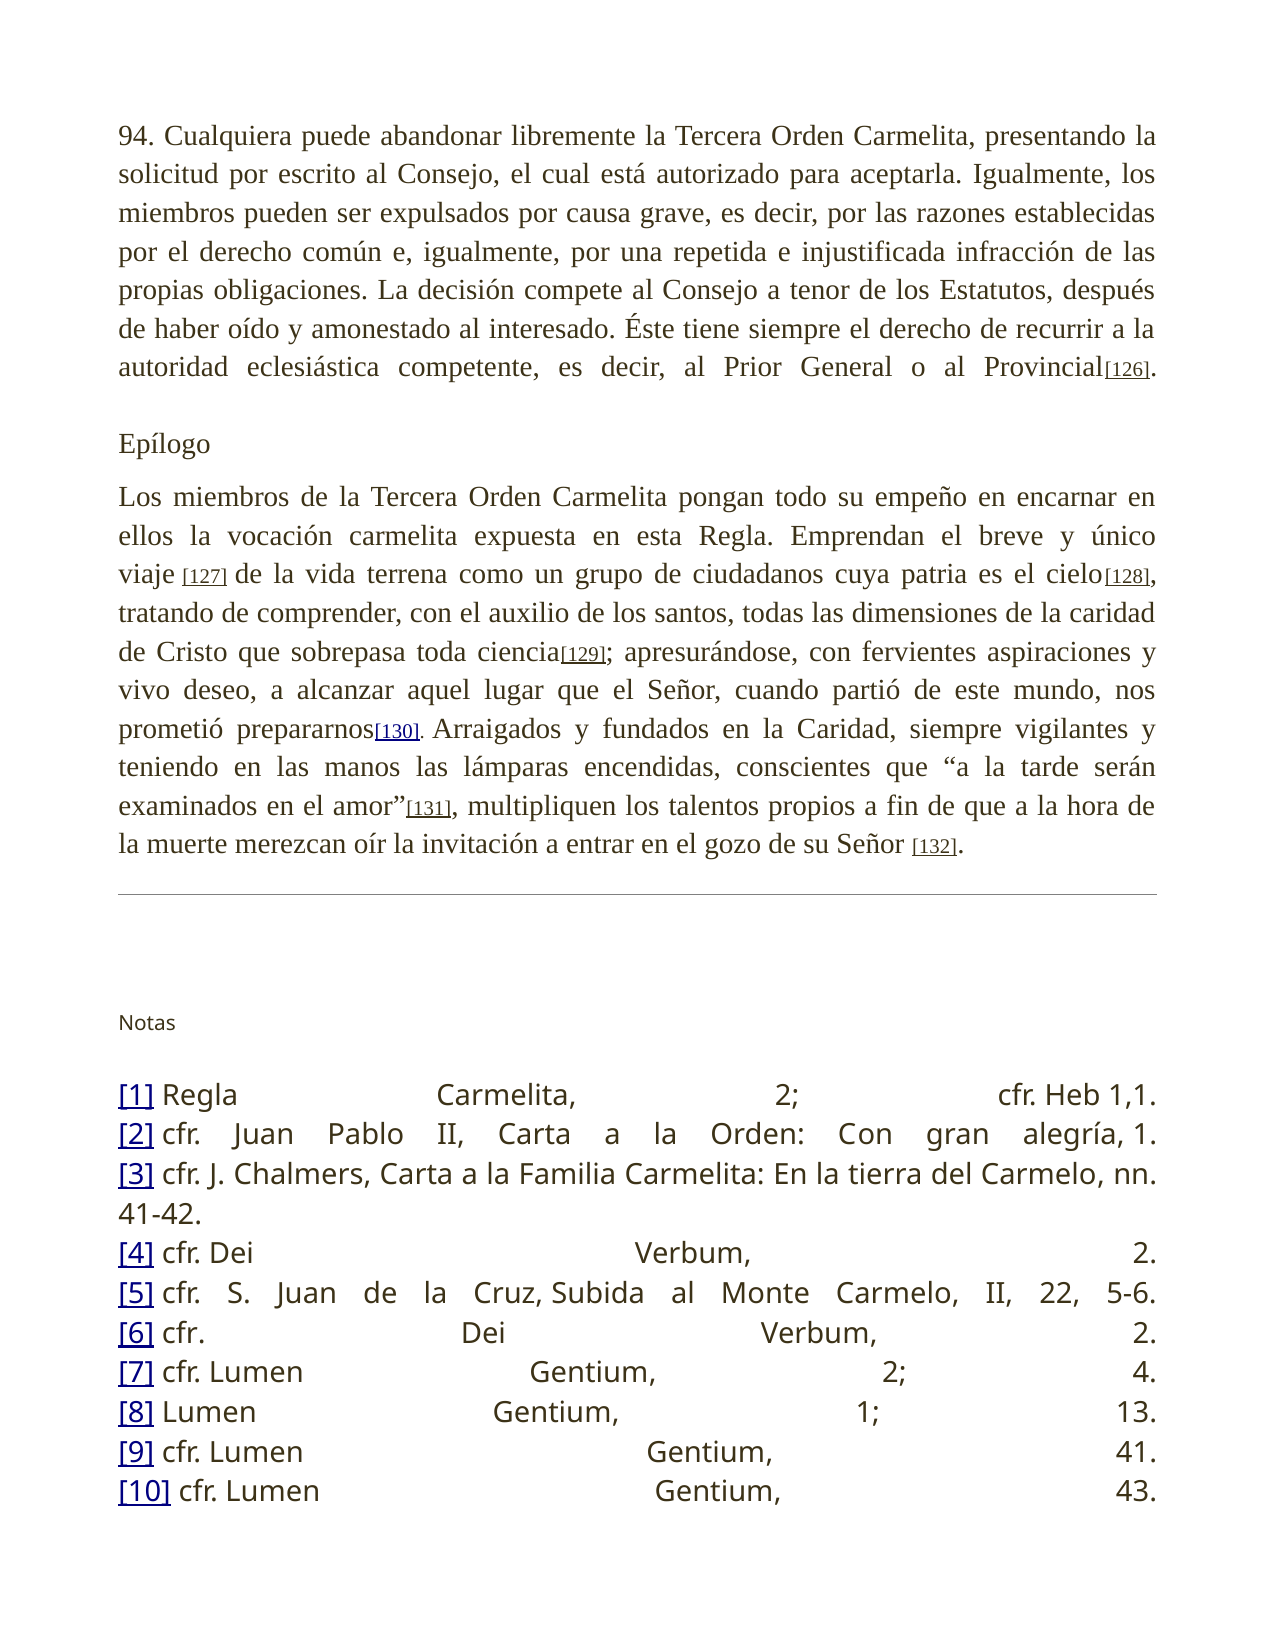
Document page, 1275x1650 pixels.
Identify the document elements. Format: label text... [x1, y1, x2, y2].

text Los miembros de la Tercera Orden Carmelita pongan todo su empeño en encarnar en ellos la vocación carmelita expuesta en esta Regla. Emprendan el breve y único viaje [127] de la vida terrena como un grupo de ciudadanos cuya patria es el cielo[128], tratando de comprender, con el auxilio de los santos, todas las dimensiones de la caridad de Cristo que sobrepasa toda ciencia[129]; apresurándose, con fervientes aspiraciones y vivo deseo, a alcanzar aquel lugar que el Señor, cuando partió de este mundo, nos prometió prepararnos[130]. Arraigados y fundados en la Caridad, siempre vigilantes y teniendo en las manos las lámparas encendidas, conscientes que “a la tarde serán examinados en el amor”[131], multipliquen los talentos propios a fin de que a la hora de la muerte merezcan oír la invitación a entrar en el gozo de su Señor [132]. [118, 479, 1157, 860]
text Notas [1] Regla Carmelita, 2; cfr. Heb 1,1. [2] cfr. Juan Pablo II, Carta a la Orden: Con gran alegría, 1. [3] cfr. J. Chalmers, Carta a la Familia Carmelita: En la tierra del Carmelo, nn. 41-42. [4] cfr. Dei Verbum, 2. [5] cfr. S. Juan de la Cruz, Subida al Monte Carmelo, II, 22, 5-6. [6] cfr. Dei Verbum, 2. [7] cfr. Lumen Gentium, 2; 4. [8] Lumen Gentium, 1; 13. [9] cfr. Lumen Gentium, 41. [10] cfr. Lumen Gentium, 43. [118, 924, 1157, 1510]
text 94. Cualquiera puede abandonar libremente la Tercera Orden Carmelita, presentando la solicitud por escrito al Consejo, el cual está autorizado para aceptarla. Igualmente, los miembros pueden ser expulsados por causa grave, es decir, por las razones establecidas por el derecho común e, igualmente, por una repetida e injustificada infracción de las propias obligaciones. La decisión compete al Consejo a tenor de los Estatutos, después de haber oído y amonestado al interesado. Éste tiene siempre el derecho de recurrir a la autoridad eclesiástica competente, es decir, al Prior General o al Provincial[126]. Epílogo [118, 118, 1157, 460]
